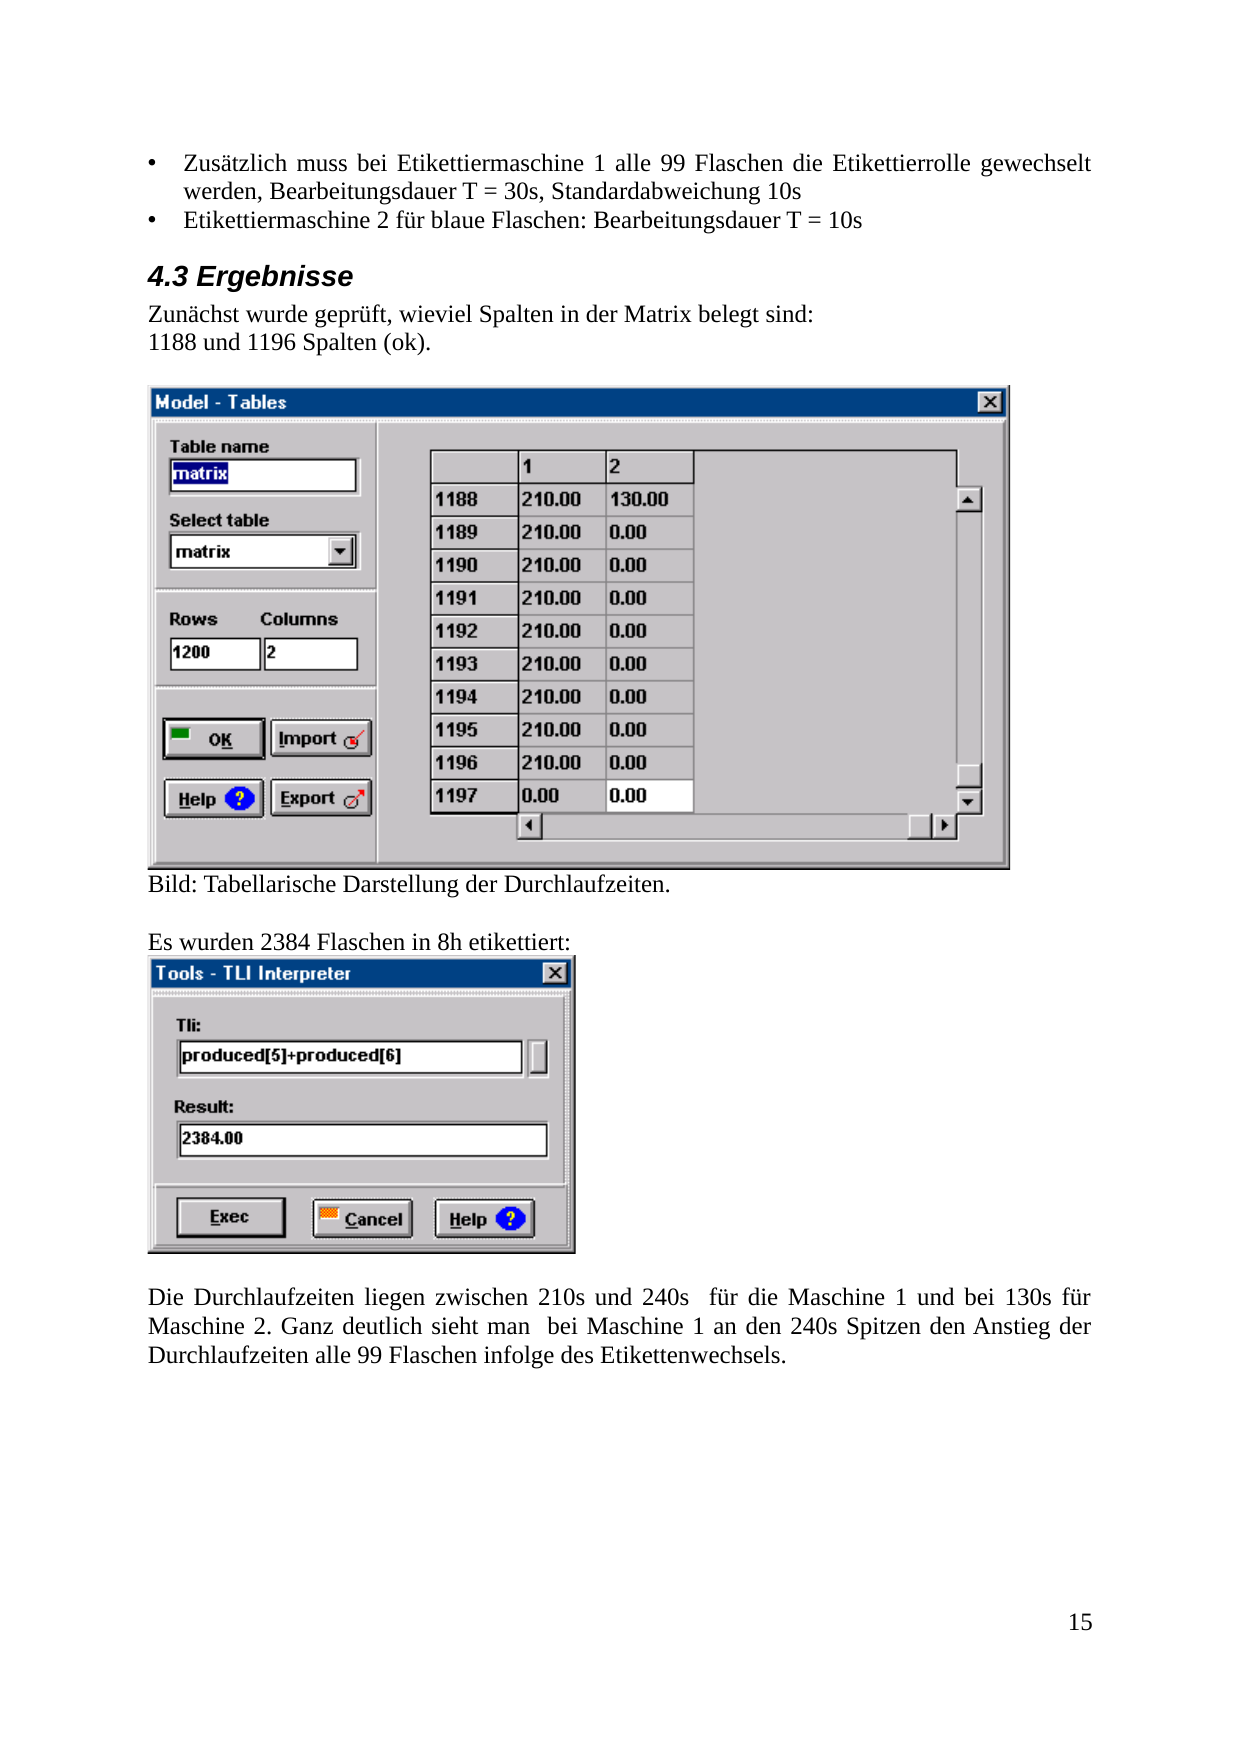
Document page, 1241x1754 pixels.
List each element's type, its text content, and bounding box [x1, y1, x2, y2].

text Die Durchlaufzeiten liegen zwischen 210s und 240s für die Maschine 1 und bei 130s für Maschine 2. Ganz deutlich sieht man bei Maschine 1 an den 240s Spitzen den Anstieg der Durchlaufzeiten alle 99 Flaschen infolge des Etikettenwechsels. [148, 1282, 1093, 1369]
subtitle 4.3 Ergebnisse [148, 259, 1093, 292]
picture [147, 955, 576, 1254]
text Zunächst wurde geprüft, wieviel Spalten in der Matrix belegt sind: [148, 299, 1093, 327]
text Bild: Tabellarische Darstellung der Durchlaufzeiten. [148, 869, 1093, 898]
list Etikettiermaschine 2 für blaue Flaschen: Bearbeitungsdauer T = 10s [148, 205, 1093, 234]
text 1188 und 1196 Spalten (ok). [148, 327, 1093, 356]
picture [147, 385, 1010, 870]
text Es wurden 2384 Flaschen in 8h etikettiert: [148, 927, 1093, 955]
list Zusätzlich muss bei Etikettiermaschine 1 alle 99 Flaschen die Etikettierrolle gewechselt werden, Bearbeitungsdauer T = 30s, Standardabweichung 10s [148, 148, 1093, 205]
